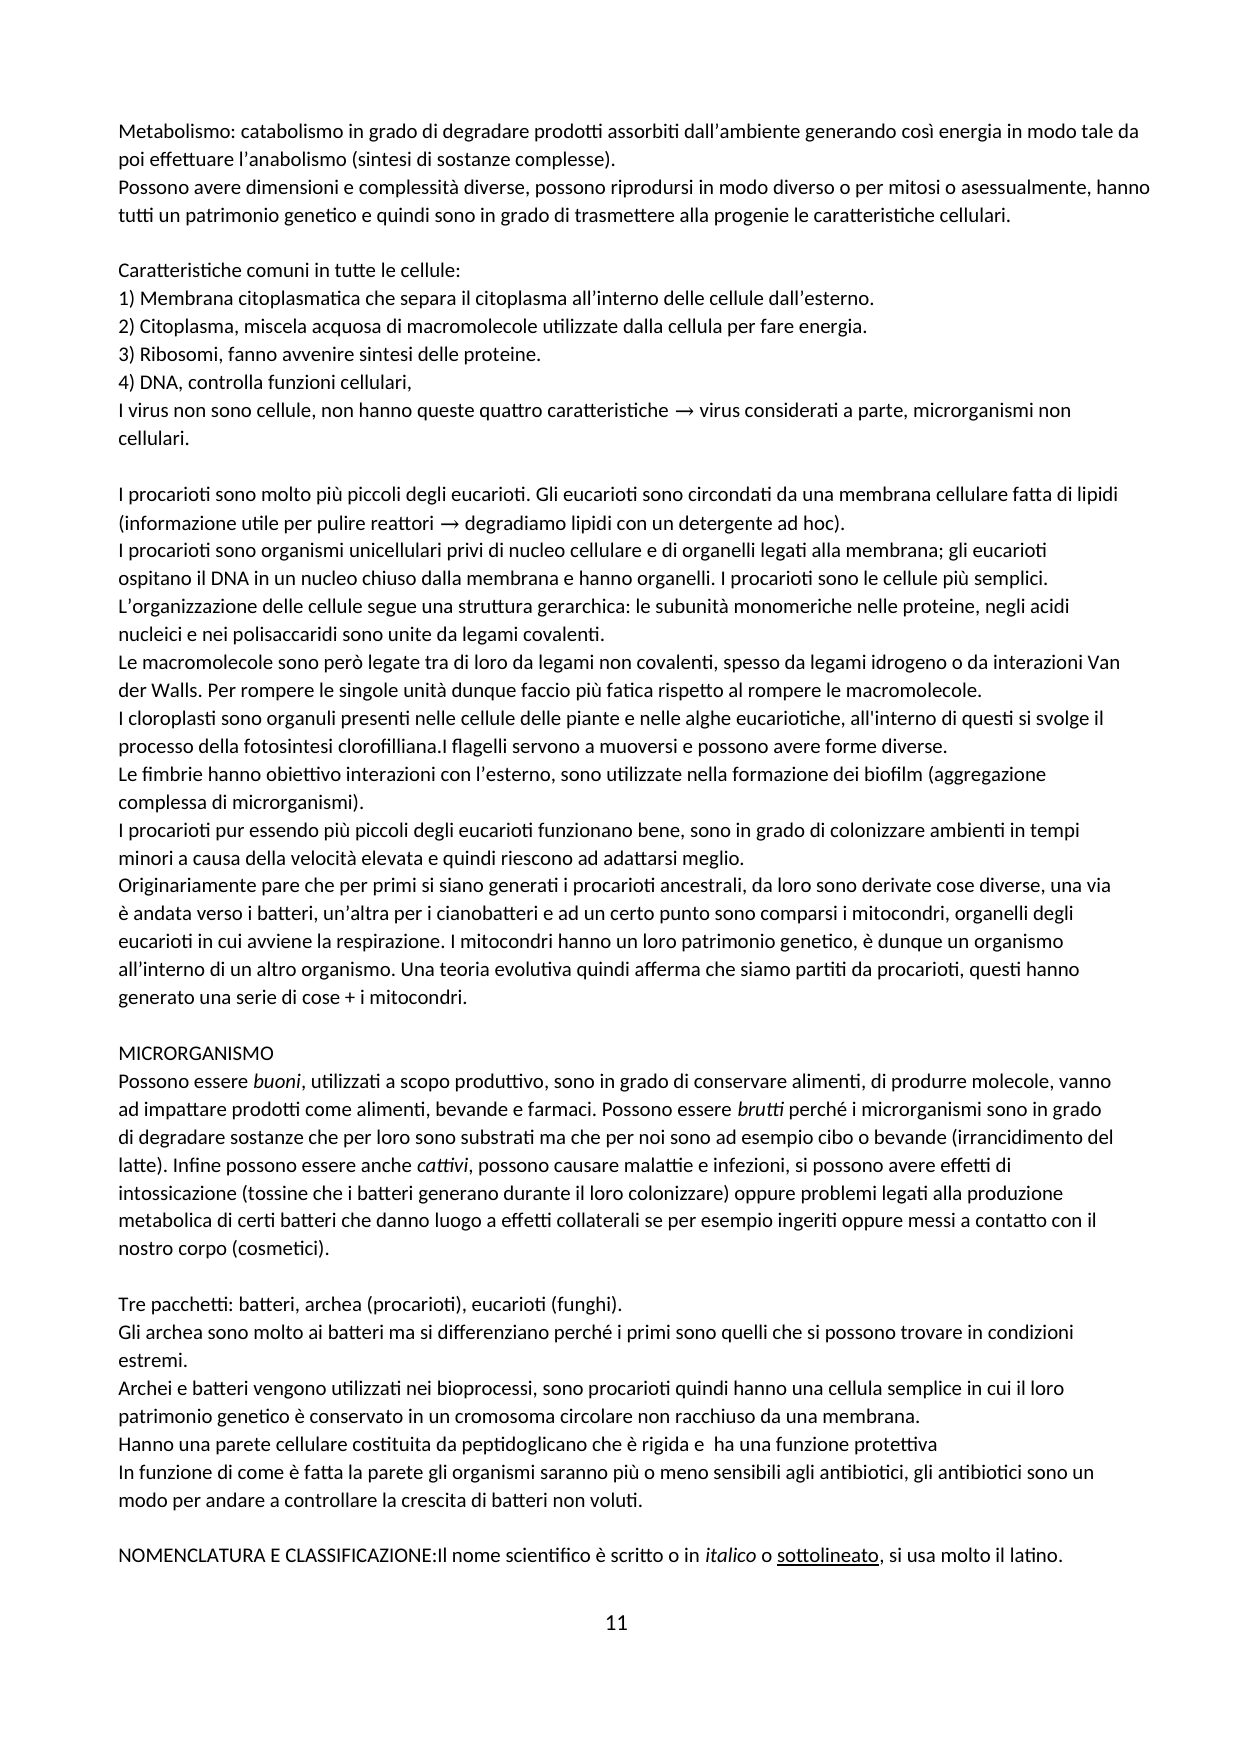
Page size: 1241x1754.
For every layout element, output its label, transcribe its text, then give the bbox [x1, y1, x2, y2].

text Caratteristiche comuni in tutte le cellule: 1) Membrana citoplasmatica che separa il citoplasma all’interno delle cellule dall’esterno. 2) Citoplasma, miscela acquosa di macromolecole utilizzate dalla cellula per fare energia. 3) Ribosomi, fanno avvenire sintesi delle proteine. 4) DNA, controlla funzioni cellulari, I virus non sono cellule, non hanno queste quattro caratteristiche → virus considerati a parte, microrganismi non cellulari. I procarioti sono molto più piccoli degli eucarioti. Gli eucarioti sono circondati da una membrana cellulare fatta di lipidi (informazione utile per pulire reattori → degradiamo lipidi con un detergente ad hoc). I procarioti sono organismi unicellulari privi di nucleo cellulare e di organelli legati alla membrana; gli eucarioti ospitano il DNA in un nucleo chiuso dalla membrana e hanno organelli. I procarioti sono le cellule più semplici. L’organizzazione delle cellule segue una struttura gerarchica: le subunità monomeriche nelle proteine, negli acidi nucleici e nei polisaccaridi sono unite da legami covalenti. Le macromolecole sono però legate tra di loro da legami non covalenti, spesso da legami idrogeno o da interazioni Van der Walls. Per rompere le singole unità dunque faccio più fatica rispetto al rompere le macromolecole. I cloroplasti sono organuli presenti nelle cellule delle piante e nelle alghe eucariotiche, all'interno di questi si svolge il processo della fotosintesi clorofilliana.I flagelli servono a muoversi e possono avere forme diverse. Le fimbrie hanno obiettivo interazioni con l’esterno, sono utilizzate nella formazione dei biofilm (aggregazione complessa di microrganismi). I procarioti pur essendo più piccoli degli eucarioti funzionano bene, sono in grado di colonizzare ambienti in tempi minori a causa della velocità elevata e quindi riescono ad adattarsi meglio. Originariamente pare che per primi si siano generati i procarioti ancestrali, da loro sono derivate cose diverse, una via è andata verso i batteri, un’altra per i cianobatteri e ad un certo punto sono comparsi i mitocondri, organelli degli eucarioti in cui avviene la respirazione. I mitocondri hanno un loro patrimonio genetico, è dunque un organismo all’interno di un altro organismo. Una teoria evolutiva quindi afferma che siamo partiti da procarioti, questi hanno generato una serie di cose + i mitocondri. [118, 230, 1122, 1010]
text Metabolismo: catabolismo in grado di degradare prodotti assorbiti dall’ambiente generando così energia in modo tale da poi effettuare l’anabolismo (sintesi di sostanze complesse). Possono avere dimensioni e complessità diverse, possono riprodursi in modo diverso o per mitosi o asessualmente, hanno tutti un patrimonio genetico e quindi sono in grado di trasmettere alla progenie le caratteristiche cellulari. [118, 118, 1152, 227]
text MICRORGANISMO Possono essere buoni, utilizzati a scopo produttivo, sono in grado di conservare alimenti, di produrre molecole, vanno ad impattare prodotti come alimenti, bevande e farmaci. Possono essere brutti perché i microrganismi sono in grado di degradare sostanze che per loro sono substrati ma che per noi sono ad esempio cibo o bevande (irrancidimento del latte). Infine possono essere anche cattivi, possono causare malattie e infezioni, si possono avere effetti di intossicazione (tossine che i batteri generano durante il loro colonizzare) oppure problemi legati alla produzione metabolica di certi batteri che danno luogo a effetti collaterali se per esempio ingeriti oppure messi a contatto con il nostro corpo (cosmetici). Tre pacchetti: batteri, archea (procarioti), eucarioti (funghi). Gli archea sono molto ai batteri ma si differenziano perché i primi sono quelli che si possono trovare in condizioni estremi. Archei e batteri vengono utilizzati nei bioprocessi, sono procarioti quindi hanno una cellula semplice in cui il loro patrimonio genetico è conservato in un cromosoma circolare non racchiuso da una membrana. Hanno una parete cellulare costituita da peptidoglicano che è rigida e ha una funzione protettiva In funzione di come è fatta la parete gli organismi saranno più o meno sensibili agli antibiotici, gli antibiotici sono un modo per andare a controllare la crescita di batteri non voluti. NOMENCLATURA E CLASSIFICAZIONE:Il nome scientifico è scritto o in italico o sottolineato, si usa molto il latino. [118, 1040, 1122, 1568]
